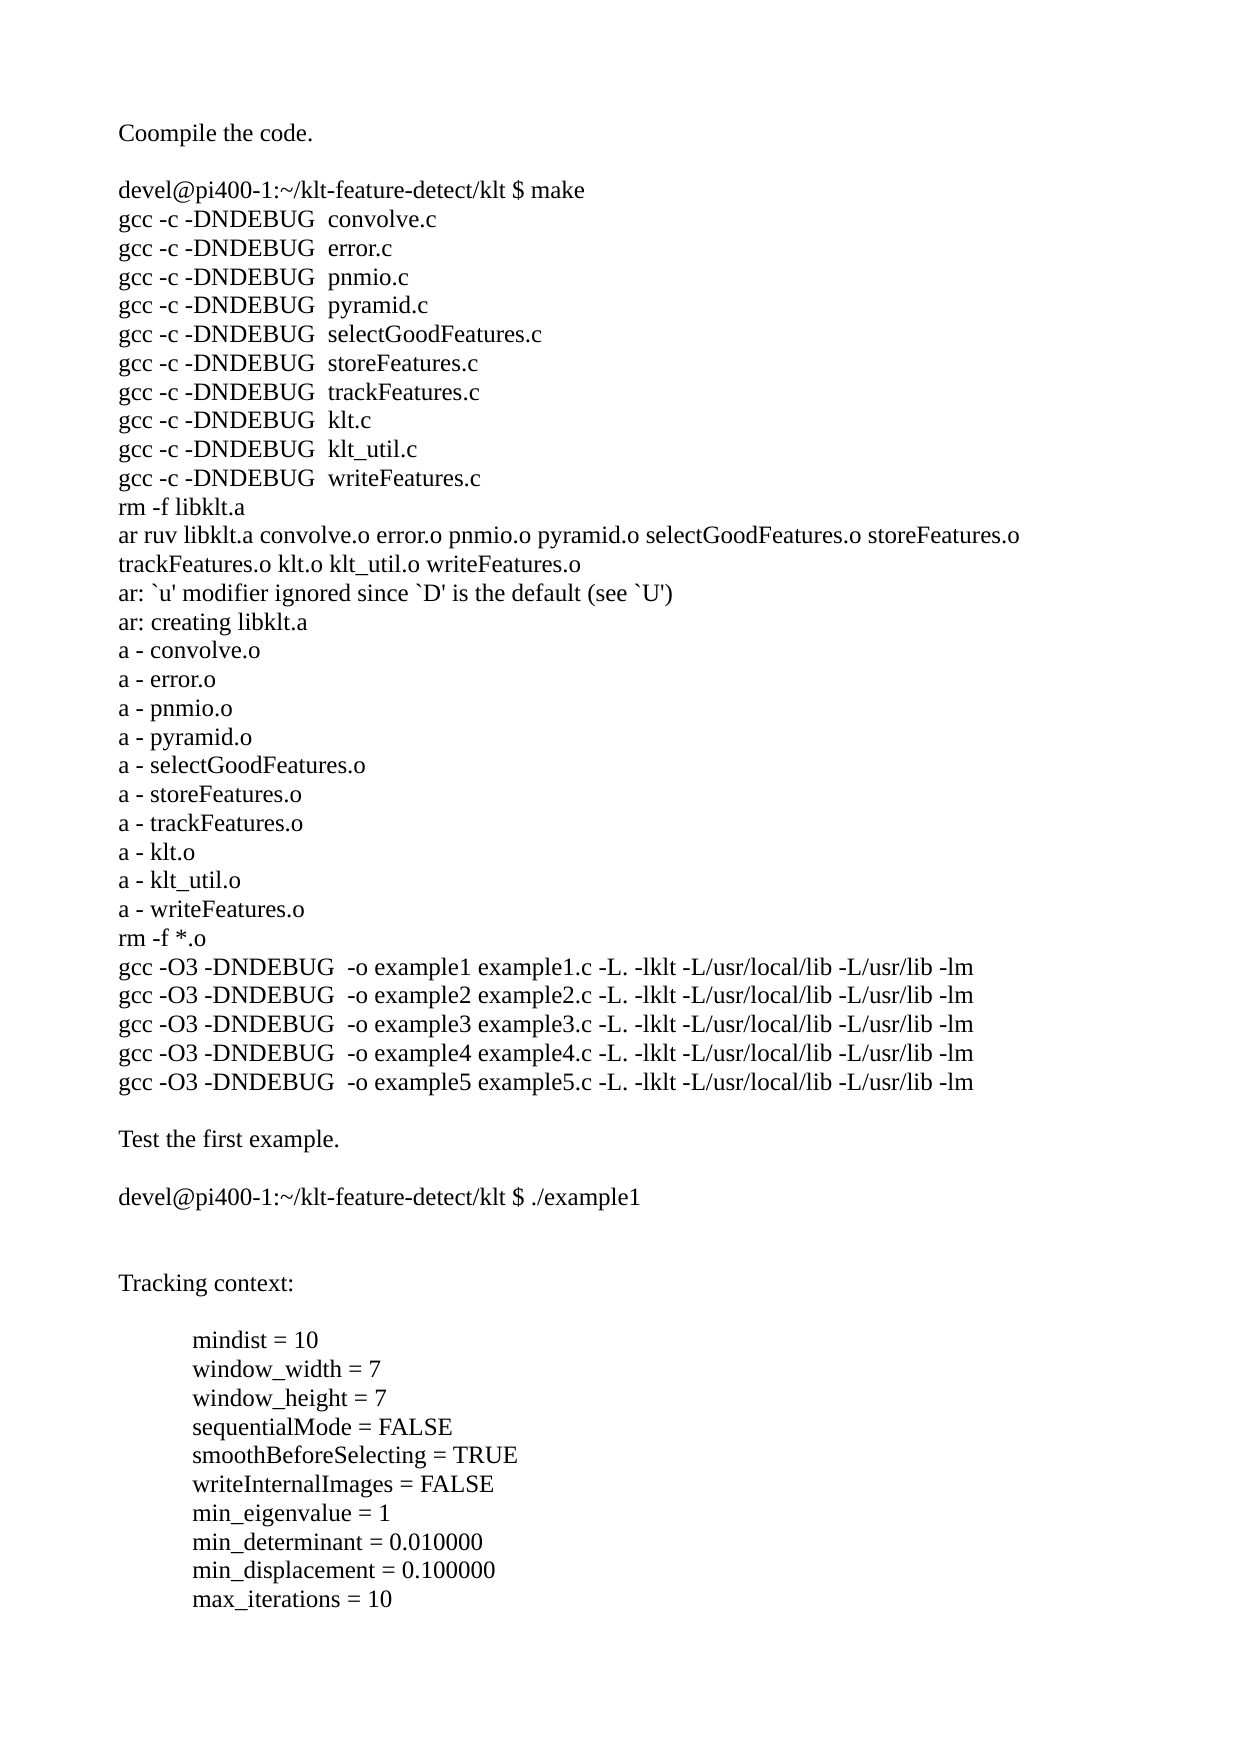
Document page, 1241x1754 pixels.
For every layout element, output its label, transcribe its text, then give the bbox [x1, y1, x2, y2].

text gcc -c -DNDEBUG klt_util.c [118, 434, 1122, 463]
text gcc -c -DNDEBUG convolve.c [118, 204, 1122, 233]
text gcc -O3 -DNDEBUG -o example2 example2.c -L. -lklt -L/usr/local/lib -L/usr/lib -lm [118, 981, 1122, 1009]
text Coompile the code. [118, 118, 1122, 147]
text a - klt_util.o [118, 866, 1122, 894]
text min_determinant = 0.010000 [118, 1527, 1122, 1556]
text a - storeFeatures.o [118, 779, 1122, 808]
text a - writeFeatures.o [118, 894, 1122, 923]
text gcc -c -DNDEBUG selectGoodFeatures.c [118, 319, 1122, 348]
text gcc -O3 -DNDEBUG -o example1 example1.c -L. -lklt -L/usr/local/lib -L/usr/lib -lm [118, 952, 1122, 981]
text gcc -c -DNDEBUG error.c [118, 233, 1122, 262]
text rm -f *.o [118, 923, 1122, 952]
text window_width = 7 [118, 1354, 1122, 1383]
text gcc -c -DNDEBUG storeFeatures.c [118, 348, 1122, 377]
text a - pnmio.o [118, 693, 1122, 722]
text gcc -O3 -DNDEBUG -o example3 example3.c -L. -lklt -L/usr/local/lib -L/usr/lib -lm [118, 1009, 1122, 1038]
text ar: creating libklt.a [118, 607, 1122, 636]
text a - pyramid.o [118, 722, 1122, 751]
text devel@pi400-1:~/klt-feature-detect/klt $ make [118, 176, 1122, 204]
text gcc -c -DNDEBUG trackFeatures.c [118, 377, 1122, 406]
text max_iterations = 10 [118, 1584, 1122, 1613]
text a - convolve.o [118, 636, 1122, 664]
text gcc -c -DNDEBUG klt.c [118, 406, 1122, 434]
text Test the first example. [118, 1124, 1122, 1153]
text rm -f libklt.a [118, 492, 1122, 521]
text a - error.o [118, 664, 1122, 693]
text min_displacement = 0.100000 [118, 1556, 1122, 1584]
text sequentialMode = FALSE [118, 1412, 1122, 1441]
text writeInternalImages = FALSE [118, 1469, 1122, 1498]
text a - trackFeatures.o [118, 808, 1122, 837]
text gcc -c -DNDEBUG pnmio.c [118, 262, 1122, 291]
text ar: `u' modifier ignored since `D' is the default (see `U') [118, 578, 1122, 607]
text a - selectGoodFeatures.o [118, 751, 1122, 779]
text min_eigenvalue = 1 [118, 1498, 1122, 1527]
text gcc -O3 -DNDEBUG -o example4 example4.c -L. -lklt -L/usr/local/lib -L/usr/lib -lm [118, 1038, 1122, 1067]
text a - klt.o [118, 837, 1122, 866]
text devel@pi400-1:~/klt-feature-detect/klt $ ./example1 [118, 1182, 1122, 1211]
text gcc -c -DNDEBUG writeFeatures.c [118, 463, 1122, 492]
text gcc -O3 -DNDEBUG -o example5 example5.c -L. -lklt -L/usr/local/lib -L/usr/lib -lm [118, 1067, 1122, 1096]
text mindist = 10 [118, 1326, 1122, 1354]
text ar ruv libklt.a convolve.o error.o pnmio.o pyramid.o selectGoodFeatures.o storeFeatures.o trackFeatures.o klt.o klt_util.o writeFeatures.o [118, 521, 1122, 578]
text smoothBeforeSelecting = TRUE [118, 1441, 1122, 1469]
text Tracking context: [118, 1268, 1122, 1297]
text window_height = 7 [118, 1383, 1122, 1412]
text gcc -c -DNDEBUG pyramid.c [118, 291, 1122, 319]
